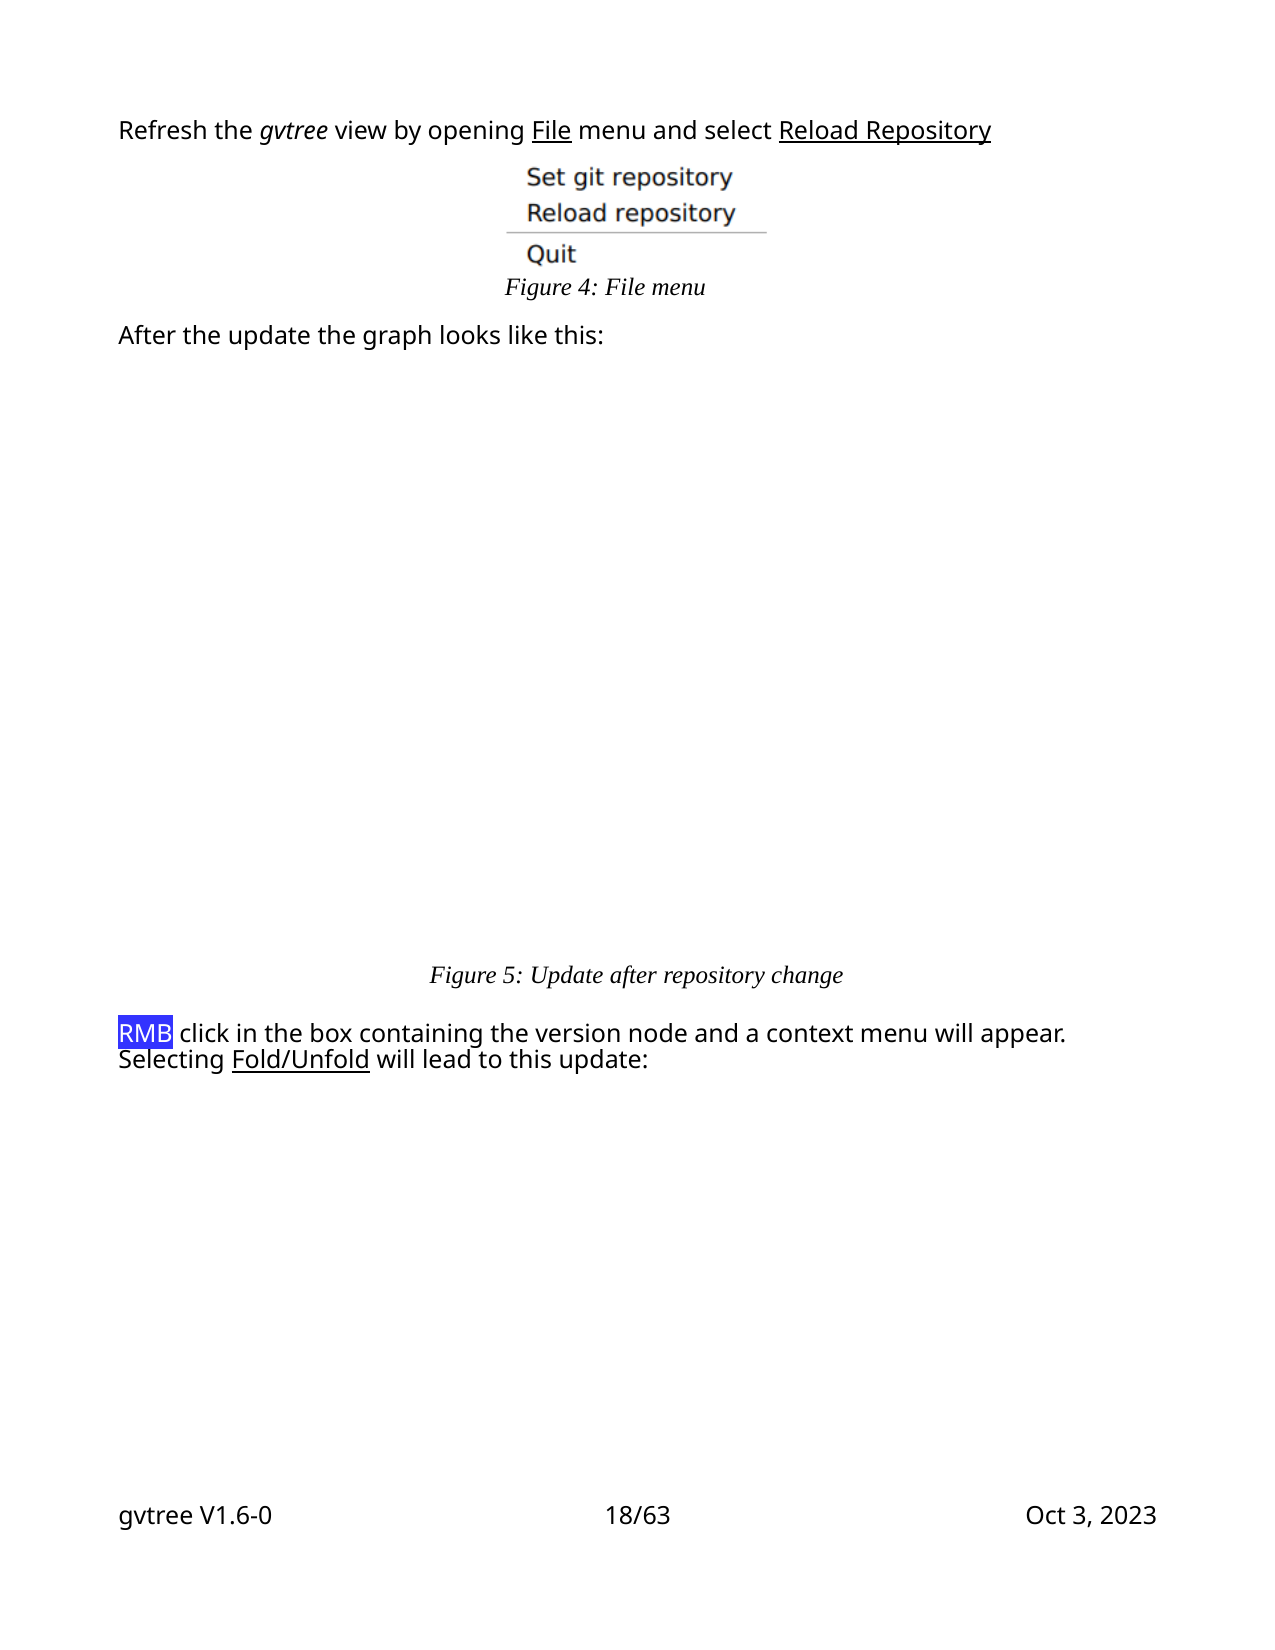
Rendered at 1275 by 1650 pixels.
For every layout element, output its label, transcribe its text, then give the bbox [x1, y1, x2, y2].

text Figure 5: Update after repository change [240, 377, 1035, 989]
picture [504, 159, 771, 272]
text After the update the graph looks like this: [118, 323, 1157, 350]
text Refresh the gvtree view by opening File menu and select Reload Repository [118, 118, 1157, 144]
text RMB click in the box containing the version node and a context menu will appear. Selecting Fold/Unfold will lead to this update: [118, 1021, 1157, 1074]
text Figure 4: File menu [504, 272, 771, 300]
